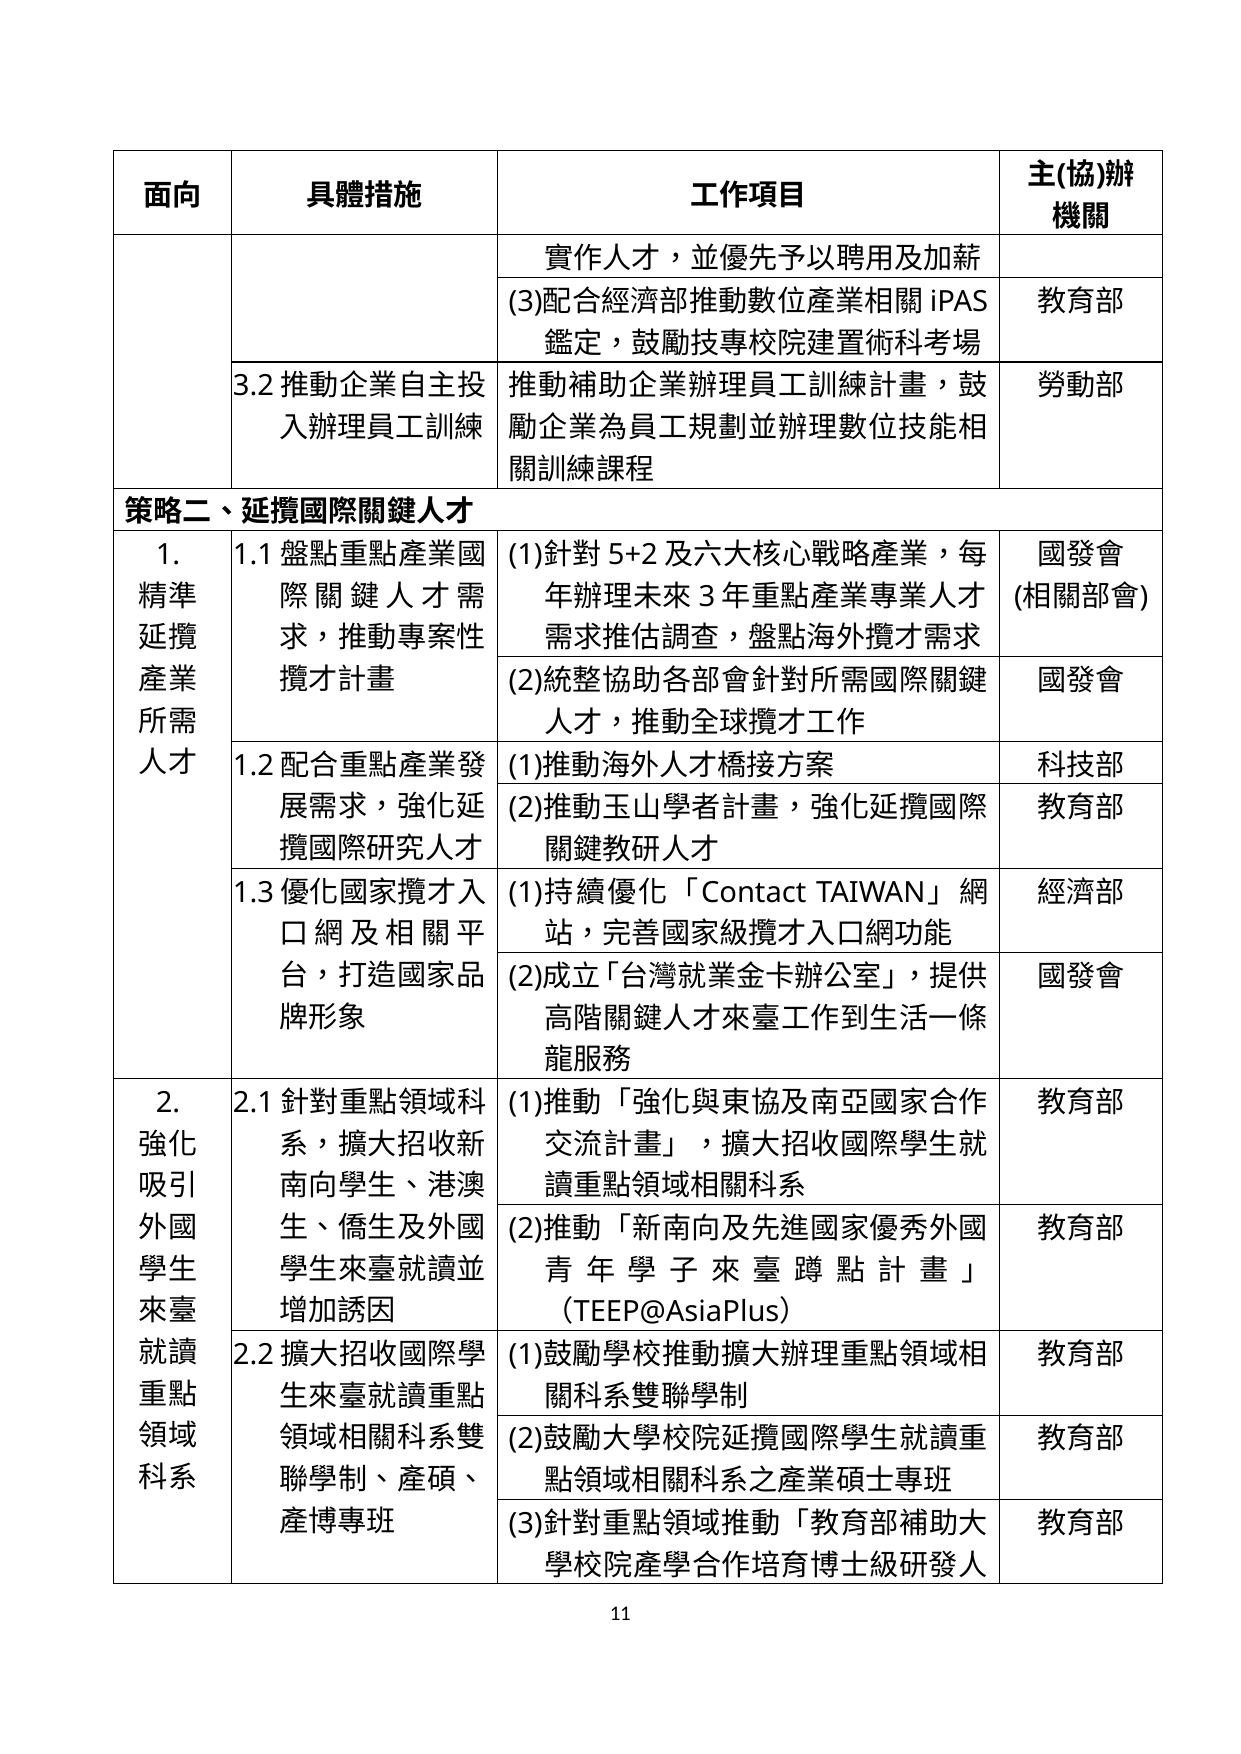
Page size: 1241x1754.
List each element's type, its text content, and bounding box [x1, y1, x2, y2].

table_cell 1.1盤點重點產業國際關鍵人才需求，推動專案性攬才計畫 [232, 531, 497, 741]
table_cell (2)推動「新南向及先進國家優秀外國青年學子來臺蹲點計畫」（TEEP@AsiaPlus） [498, 1205, 999, 1330]
table_header 面向 [114, 151, 231, 234]
table_cell 教育部 [1000, 1079, 1162, 1204]
table_cell 國發會 (相關部會) [1000, 531, 1162, 656]
table_cell 國發會 [1000, 657, 1162, 741]
table_cell 推動補助企業辦理員工訓練計畫，鼓勵企業為員工規劃並辦理數位技能相關訓練課程 [498, 363, 999, 487]
table_cell (1)推動「強化與東協及南亞國家合作交流計畫」，擴大招收國際學生就讀重點領域相關科系 [498, 1079, 999, 1204]
table_cell 國發會 [1000, 953, 1162, 1078]
table_cell 教育部 [1000, 278, 1162, 361]
table_cell 教育部 [1000, 1500, 1162, 1583]
table_cell [114, 235, 231, 487]
table_cell 1.2配合重點產業發展需求，強化延攬國際研究人才 [232, 742, 497, 868]
table_cell 教育部 [1000, 1205, 1162, 1330]
table_cell 教育部 [1000, 784, 1162, 868]
table_header 工作項目 [498, 151, 999, 234]
table_cell 策略二、延攬國際關鍵人才 [114, 489, 1162, 530]
table_cell 1. 精準 延攬 產業 所需 人才 [114, 531, 231, 1078]
table_cell 3.2推動企業自主投入辦理員工訓練 [232, 363, 497, 487]
table_cell (1)持續優化「Contact TAIWAN」網站，完善國家級攬才入口網功能 [498, 869, 999, 952]
table_cell [232, 235, 497, 361]
table_cell (3)配合經濟部推動數位產業相關iPAS鑑定，鼓勵技專校院建置術科考場 [498, 278, 999, 361]
table_cell 勞動部 [1000, 363, 1162, 487]
table_header 具體措施 [232, 151, 497, 234]
table_cell 教育部 [1000, 1416, 1162, 1499]
table_cell 2.2擴大招收國際學生來臺就讀重點領域相關科系雙聯學制、產碩、產博專班 [232, 1331, 497, 1583]
table_cell (2)推動玉山學者計畫，強化延攬國際關鍵教研人才 [498, 784, 999, 868]
table_cell 教育部 [1000, 1331, 1162, 1414]
table_cell 2. 強化 吸引 外國 學生 來臺 就讀 重點 領域 科系 [114, 1079, 231, 1583]
table_cell (1)鼓勵學校推動擴大辦理重點領域相關科系雙聯學制 [498, 1331, 999, 1414]
table_cell 經濟部 [1000, 869, 1162, 952]
table_cell (2)統整協助各部會針對所需國際關鍵人才，推動全球攬才工作 [498, 657, 999, 741]
table_cell (1)推動海外人才橋接方案 [498, 742, 999, 783]
table_cell 2.1針對重點領域科系，擴大招收新南向學生、港澳生、僑生及外國學生來臺就讀並增加誘因 [232, 1079, 497, 1330]
table_cell 1.3優化國家攬才入口網及相關平台，打造國家品牌形象 [232, 869, 497, 1078]
table_cell 科技部 [1000, 742, 1162, 783]
table_cell [1000, 235, 1162, 277]
table_cell (3)針對重點領域推動「教育部補助大學校院產學合作培育博士級研發人 [498, 1500, 999, 1583]
table_cell (2)鼓勵大學校院延攬國際學生就讀重點領域相關科系之產業碩士專班 [498, 1416, 999, 1499]
table_cell 實作人才，並優先予以聘用及加薪 [498, 235, 999, 277]
table_cell (2)成立「台灣就業金卡辦公室」，提供高階關鍵人才來臺工作到生活一條龍服務 [498, 953, 999, 1078]
table_cell (1)針對5+2及六大核心戰略產業，每年辦理未來3年重點產業專業人才需求推估調查，盤點海外攬才需求 [498, 531, 999, 656]
table_header 主(協)辦 機關 [1000, 151, 1162, 234]
